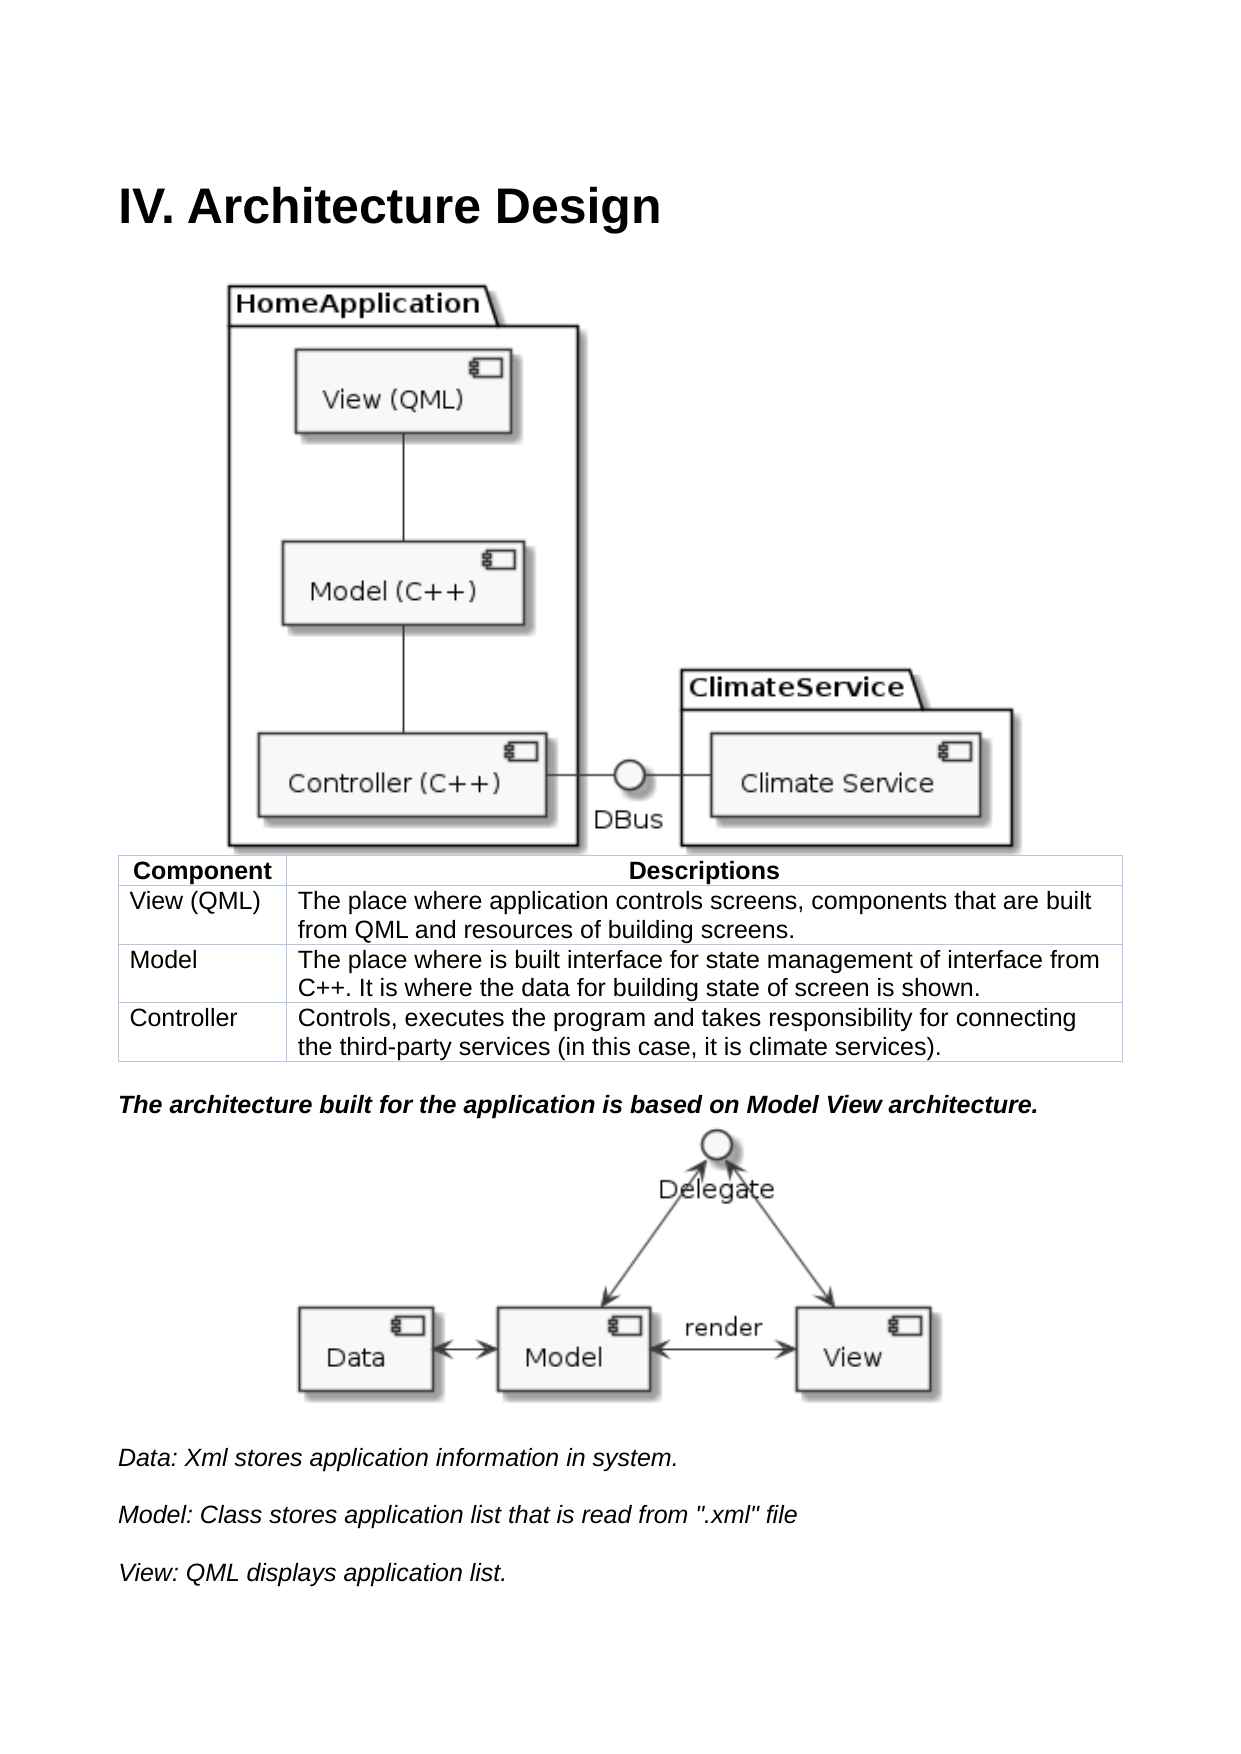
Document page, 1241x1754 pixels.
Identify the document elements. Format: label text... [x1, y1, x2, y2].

table_cell Controller [119, 1003, 286, 1061]
table_cell Controls, executes the program and takes responsibility for connecting the third-party services (in this case, it is climate services). [287, 1003, 1122, 1061]
picture [286, 1119, 954, 1414]
text Model: Class stores application list that is read from ".xml" file [118, 1500, 1122, 1529]
picture [199, 275, 1041, 855]
table_cell Model [119, 945, 286, 1002]
text View: QML displays application list. [118, 1557, 1122, 1586]
text The architecture built for the application is based on Model View architecture. [118, 1090, 1122, 1119]
table_cell View (QML) [119, 886, 286, 943]
table_cell The place where is built interface for state management of interface from C++. It is where the data for building state of screen is shown. [287, 945, 1122, 1002]
subtitle IV. Architecture Design [118, 176, 1122, 234]
table_header Component [119, 856, 286, 885]
table_header Descriptions [287, 856, 1122, 885]
table_cell The place where application controls screens, components that are built from QML and resources of building screens. [287, 886, 1122, 943]
text Data: Xml stores application information in system. [118, 1442, 1122, 1471]
